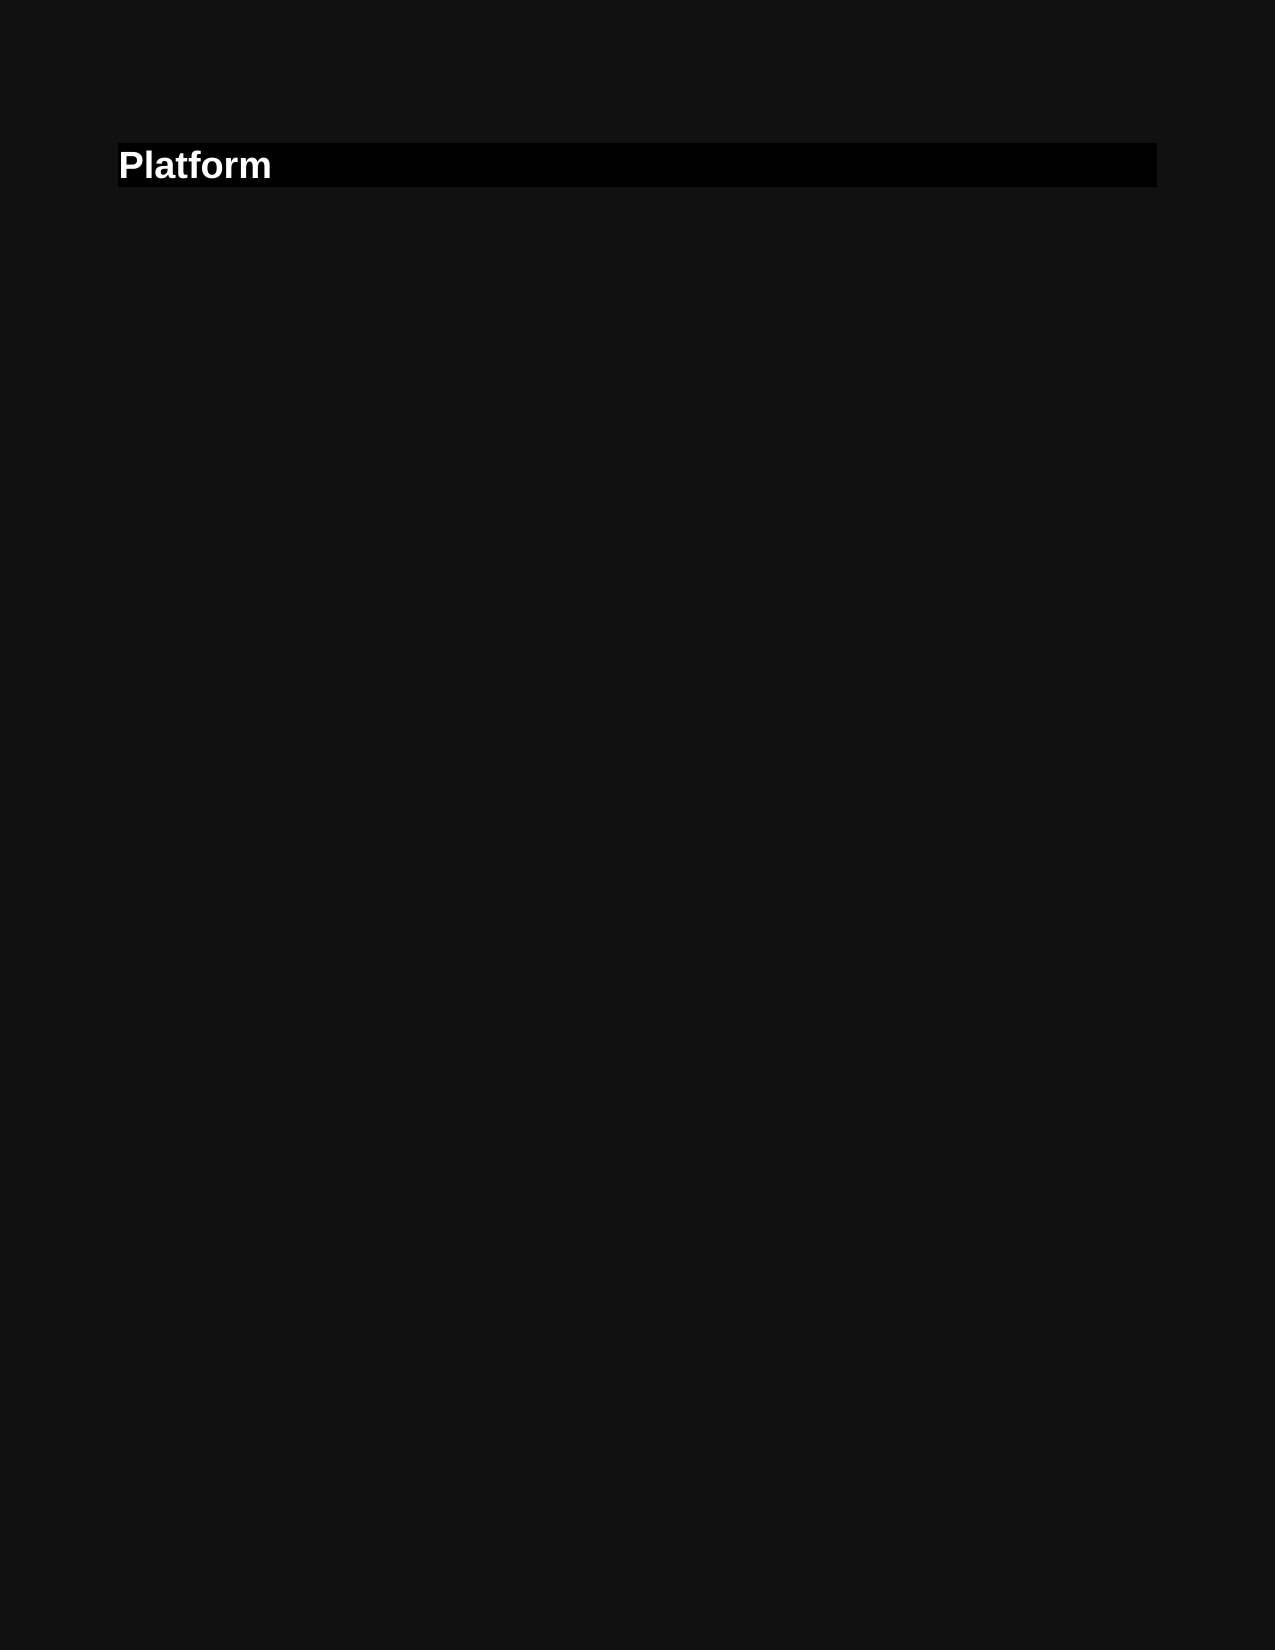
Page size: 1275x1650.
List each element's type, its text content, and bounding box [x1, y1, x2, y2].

subtitle Platform [118, 143, 1157, 187]
